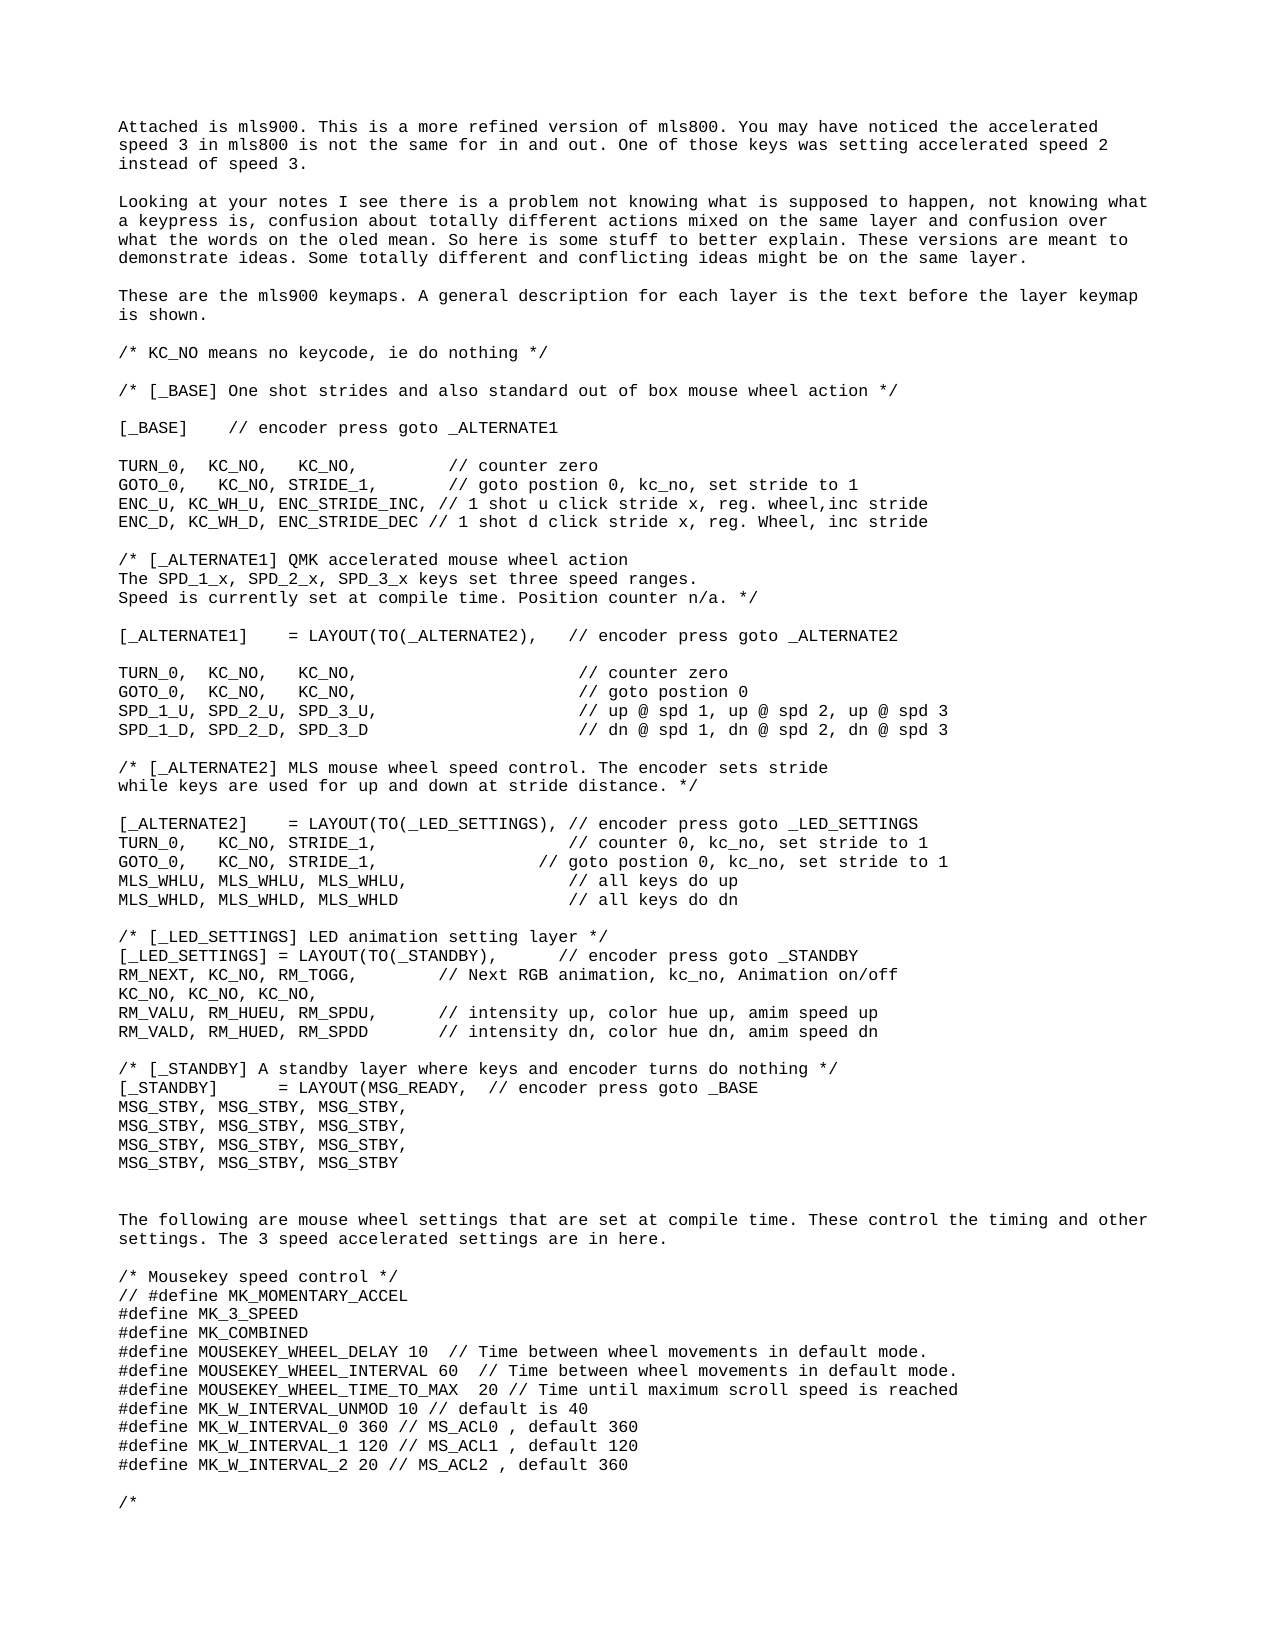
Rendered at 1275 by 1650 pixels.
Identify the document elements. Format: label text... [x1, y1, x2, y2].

text The SPD_1_x, SPD_2_x, SPD_3_x keys set three speed ranges. [118, 571, 1157, 589]
text #define MK_W_INTERVAL_UNMOD 10 // default is 40 [118, 1400, 1157, 1419]
text Attached is mls900. This is a more refined version of mls800. You may have noticed the accelerated speed 3 in mls800 is not the same for in and out. One of those keys was setting accelerated speed 2 instead of speed 3. [118, 118, 1157, 175]
text // #define MK_MOMENTARY_ACCEL [118, 1287, 1157, 1306]
text /* [_LED_SETTINGS] LED animation setting layer */ [118, 929, 1157, 948]
text /* KC_NO means no keycode, ie do nothing */ [118, 344, 1157, 363]
text #define MOUSEKEY_WHEEL_DELAY 10 // Time between wheel movements in default mode. [118, 1344, 1157, 1362]
text [_ALTERNATE1] = LAYOUT(TO(_ALTERNATE2), // encoder press goto _ALTERNATE2 [118, 627, 1157, 646]
text /* [_BASE] One shot strides and also standard out of box mouse wheel action */ [118, 382, 1157, 401]
text [_ALTERNATE2] = LAYOUT(TO(_LED_SETTINGS), // encoder press goto _LED_SETTINGS [118, 816, 1157, 834]
text #define MK_W_INTERVAL_0 360 // MS_ACL0 , default 360 [118, 1419, 1157, 1438]
text [_LED_SETTINGS] = LAYOUT(TO(_STANDBY), // encoder press goto _STANDBY [118, 948, 1157, 967]
text [_BASE] // encoder press goto _ALTERNATE1 [118, 420, 1157, 439]
text ENC_D, KC_WH_D, ENC_STRIDE_DEC // 1 shot d click stride x, reg. Wheel, inc stride [118, 514, 1157, 533]
text ENC_U, KC_WH_U, ENC_STRIDE_INC, // 1 shot u click stride x, reg. wheel,inc stride [118, 495, 1157, 514]
text #define MK_W_INTERVAL_1 120 // MS_ACL1 , default 120 [118, 1438, 1157, 1457]
text Speed is currently set at compile time. Position counter n/a. */ [118, 589, 1157, 608]
text MSG_STBY, MSG_STBY, MSG_STBY, [118, 1098, 1157, 1117]
text TURN_0, KC_NO, KC_NO, // counter zero [118, 457, 1157, 476]
text #define MK_W_INTERVAL_2 20 // MS_ACL2 , default 360 [118, 1457, 1157, 1476]
text GOTO_0, KC_NO, KC_NO, // goto postion 0 [118, 684, 1157, 703]
text MSG_STBY, MSG_STBY, MSG_STBY, [118, 1117, 1157, 1136]
text SPD_1_U, SPD_2_U, SPD_3_U, // up @ spd 1, up @ spd 2, up @ spd 3 [118, 703, 1157, 721]
text MLS_WHLD, MLS_WHLD, MLS_WHLD // all keys do dn [118, 891, 1157, 910]
text KC_NO, KC_NO, KC_NO, [118, 985, 1157, 1004]
text RM_VALU, RM_HUEU, RM_SPDU, // intensity up, color hue up, amim speed up [118, 1004, 1157, 1023]
text [_STANDBY] = LAYOUT(MSG_READY, // encoder press goto _BASE [118, 1080, 1157, 1098]
text RM_NEXT, KC_NO, RM_TOGG, // Next RGB animation, kc_no, Animation on/off [118, 967, 1157, 985]
text MLS_WHLU, MLS_WHLU, MLS_WHLU, // all keys do up [118, 872, 1157, 891]
text MSG_STBY, MSG_STBY, MSG_STBY [118, 1155, 1157, 1174]
text while keys are used for up and down at stride distance. */ [118, 778, 1157, 797]
text /* [_ALTERNATE1] QMK accelerated mouse wheel action [118, 552, 1157, 571]
text #define MOUSEKEY_WHEEL_INTERVAL 60 // Time between wheel movements in default mode. [118, 1362, 1157, 1381]
text #define MOUSEKEY_WHEEL_TIME_TO_MAX 20 // Time until maximum scroll speed is reached [118, 1381, 1157, 1400]
text These are the mls900 keymaps. A general description for each layer is the text before the layer keymap is shown. [118, 288, 1157, 326]
text SPD_1_D, SPD_2_D, SPD_3_D // dn @ spd 1, dn @ spd 2, dn @ spd 3 [118, 721, 1157, 740]
text TURN_0, KC_NO, STRIDE_1, // counter 0, kc_no, set stride to 1 [118, 834, 1157, 853]
text #define MK_3_SPEED [118, 1306, 1157, 1325]
text /* Mousekey speed control */ [118, 1268, 1157, 1287]
text /* [_STANDBY] A standby layer where keys and encoder turns do nothing */ [118, 1061, 1157, 1080]
text /* [_ALTERNATE2] MLS mouse wheel speed control. The encoder sets stride [118, 759, 1157, 778]
text The following are mouse wheel settings that are set at compile time. These control the timing and other settings. The 3 speed accelerated settings are in here. [118, 1212, 1157, 1249]
text /* [118, 1494, 1157, 1513]
text #define MK_COMBINED [118, 1325, 1157, 1344]
text RM_VALD, RM_HUED, RM_SPDD // intensity dn, color hue dn, amim speed dn [118, 1023, 1157, 1042]
text GOTO_0, KC_NO, STRIDE_1, // goto postion 0, kc_no, set stride to 1 [118, 853, 1157, 872]
text TURN_0, KC_NO, KC_NO, // counter zero [118, 665, 1157, 684]
text GOTO_0, KC_NO, STRIDE_1, // goto postion 0, kc_no, set stride to 1 [118, 476, 1157, 495]
text Looking at your notes I see there is a problem not knowing what is supposed to happen, not knowing what a keypress is, confusion about totally different actions mixed on the same layer and confusion over what the words on the oled mean. So here is some stuff to better explain. These versions are meant to demonstrate ideas. Some totally different and conflicting ideas might be on the same layer. [118, 193, 1157, 269]
text MSG_STBY, MSG_STBY, MSG_STBY, [118, 1136, 1157, 1155]
